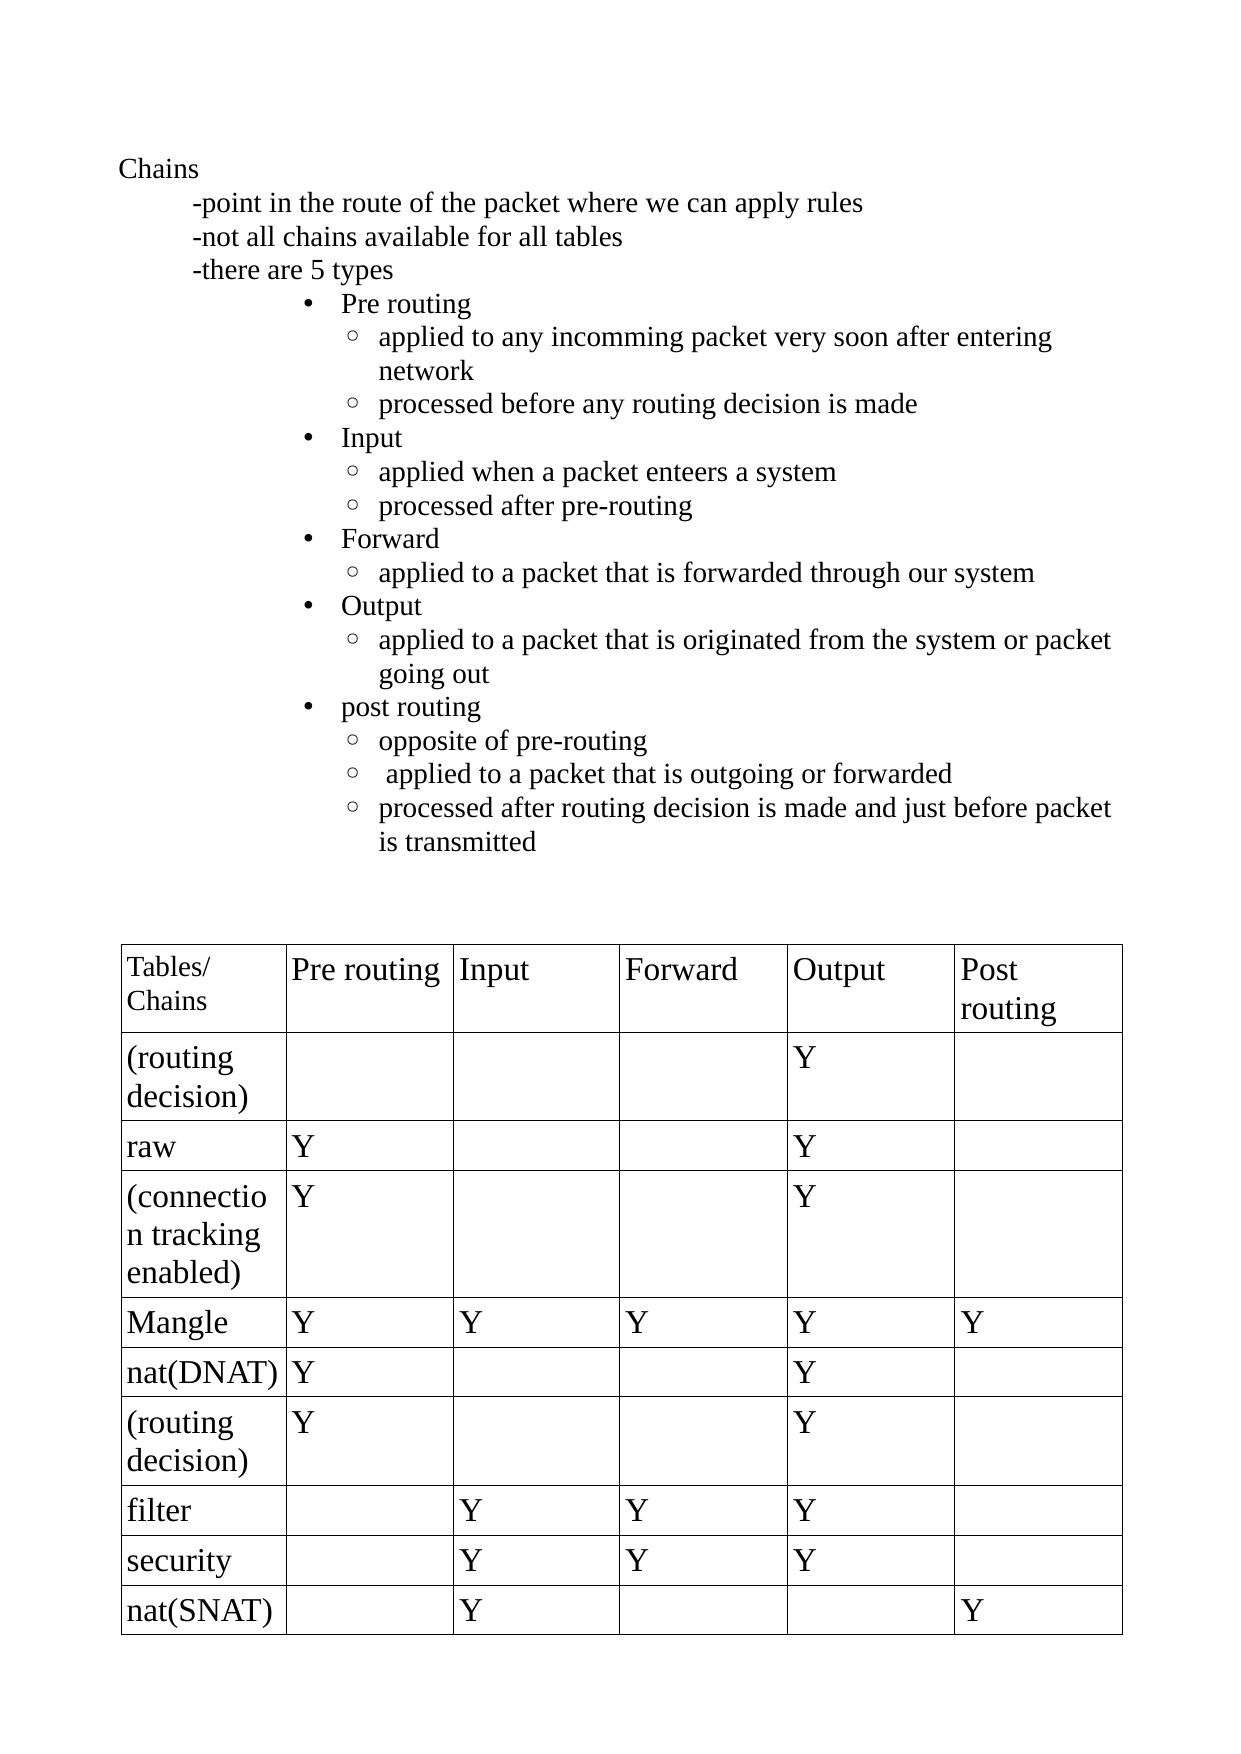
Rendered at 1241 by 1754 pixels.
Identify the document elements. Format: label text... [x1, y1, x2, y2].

table_cell [955, 1397, 1122, 1485]
list applied to a packet that is outgoing or forwarded [341, 757, 1122, 790]
table_cell [620, 1397, 787, 1485]
table_cell Y [287, 1348, 453, 1396]
table_cell Y [788, 1486, 954, 1534]
table_cell [620, 1121, 787, 1170]
table_cell security [122, 1536, 286, 1584]
table_cell Y [788, 1298, 954, 1347]
list applied to any incomming packet very soon after entering network [341, 319, 1122, 387]
list Pre routing [303, 286, 1122, 319]
table_cell [955, 1171, 1122, 1297]
table_cell Y [620, 1536, 787, 1584]
table_cell Y [454, 1298, 619, 1347]
table_cell [287, 1486, 453, 1534]
list processed after pre-routing [341, 488, 1122, 521]
table_header Tables/Chains [122, 945, 286, 1032]
list Output [303, 588, 1122, 622]
table_cell [788, 1586, 954, 1634]
list Input [303, 420, 1122, 454]
table_cell Y [788, 1121, 954, 1170]
table_cell Y [788, 1536, 954, 1584]
text Chains [118, 152, 1122, 185]
table_header Output [788, 945, 954, 1032]
table_cell Y [620, 1298, 787, 1347]
table_cell Y [454, 1536, 619, 1584]
list processed before any routing decision is made [341, 387, 1122, 420]
table_cell [454, 1033, 619, 1120]
table_cell [620, 1171, 787, 1297]
text -there are 5 types [118, 252, 1122, 286]
table_cell filter [122, 1486, 286, 1534]
table_cell [454, 1397, 619, 1485]
table_cell Y [955, 1298, 1122, 1347]
table_cell (routing decision) [122, 1033, 286, 1120]
table_cell (connection tracking enabled) [122, 1171, 286, 1297]
list applied to a packet that is forwarded through our system [341, 555, 1122, 588]
table_cell raw [122, 1121, 286, 1170]
table_cell [955, 1486, 1122, 1534]
table_header Post routing [955, 945, 1122, 1032]
list applied when a packet enteers a system [341, 454, 1122, 488]
table_cell Y [620, 1486, 787, 1534]
list applied to a packet that is originated from the system or packet going out [341, 622, 1122, 689]
table_cell Y [788, 1033, 954, 1120]
list opposite of pre-routing [341, 723, 1122, 757]
table_cell (routing decision) [122, 1397, 286, 1485]
text -not all chains available for all tables [118, 219, 1122, 252]
table_header Pre routing [287, 945, 453, 1032]
table_cell Y [287, 1397, 453, 1485]
table_cell Y [454, 1586, 619, 1634]
table_cell [454, 1121, 619, 1170]
table_cell Y [287, 1298, 453, 1347]
table_cell [620, 1033, 787, 1120]
table_cell Y [788, 1348, 954, 1396]
table_cell Y [955, 1586, 1122, 1634]
table_cell [454, 1171, 619, 1297]
table_header Forward [620, 945, 787, 1032]
table_cell [454, 1348, 619, 1396]
table_cell [620, 1586, 787, 1634]
table_cell [287, 1536, 453, 1584]
table_cell Y [287, 1171, 453, 1297]
table_cell [287, 1586, 453, 1634]
table_cell [955, 1536, 1122, 1584]
table_cell nat(SNAT) [122, 1586, 286, 1634]
text -point in the route of the packet where we can apply rules [118, 185, 1122, 219]
table_cell Y [788, 1397, 954, 1485]
table_cell Y [454, 1486, 619, 1534]
list post routing [303, 689, 1122, 723]
table_cell [955, 1033, 1122, 1120]
table_header Input [454, 945, 619, 1032]
table_cell Mangle [122, 1298, 286, 1347]
table_cell [955, 1348, 1122, 1396]
list Forward [303, 521, 1122, 555]
table_cell nat(DNAT) [122, 1348, 286, 1396]
list processed after routing decision is made and just before packet is transmitted [341, 790, 1122, 857]
table_cell [620, 1348, 787, 1396]
table_cell [955, 1121, 1122, 1170]
table_cell [287, 1033, 453, 1120]
table_cell Y [788, 1171, 954, 1297]
table_cell Y [287, 1121, 453, 1170]
